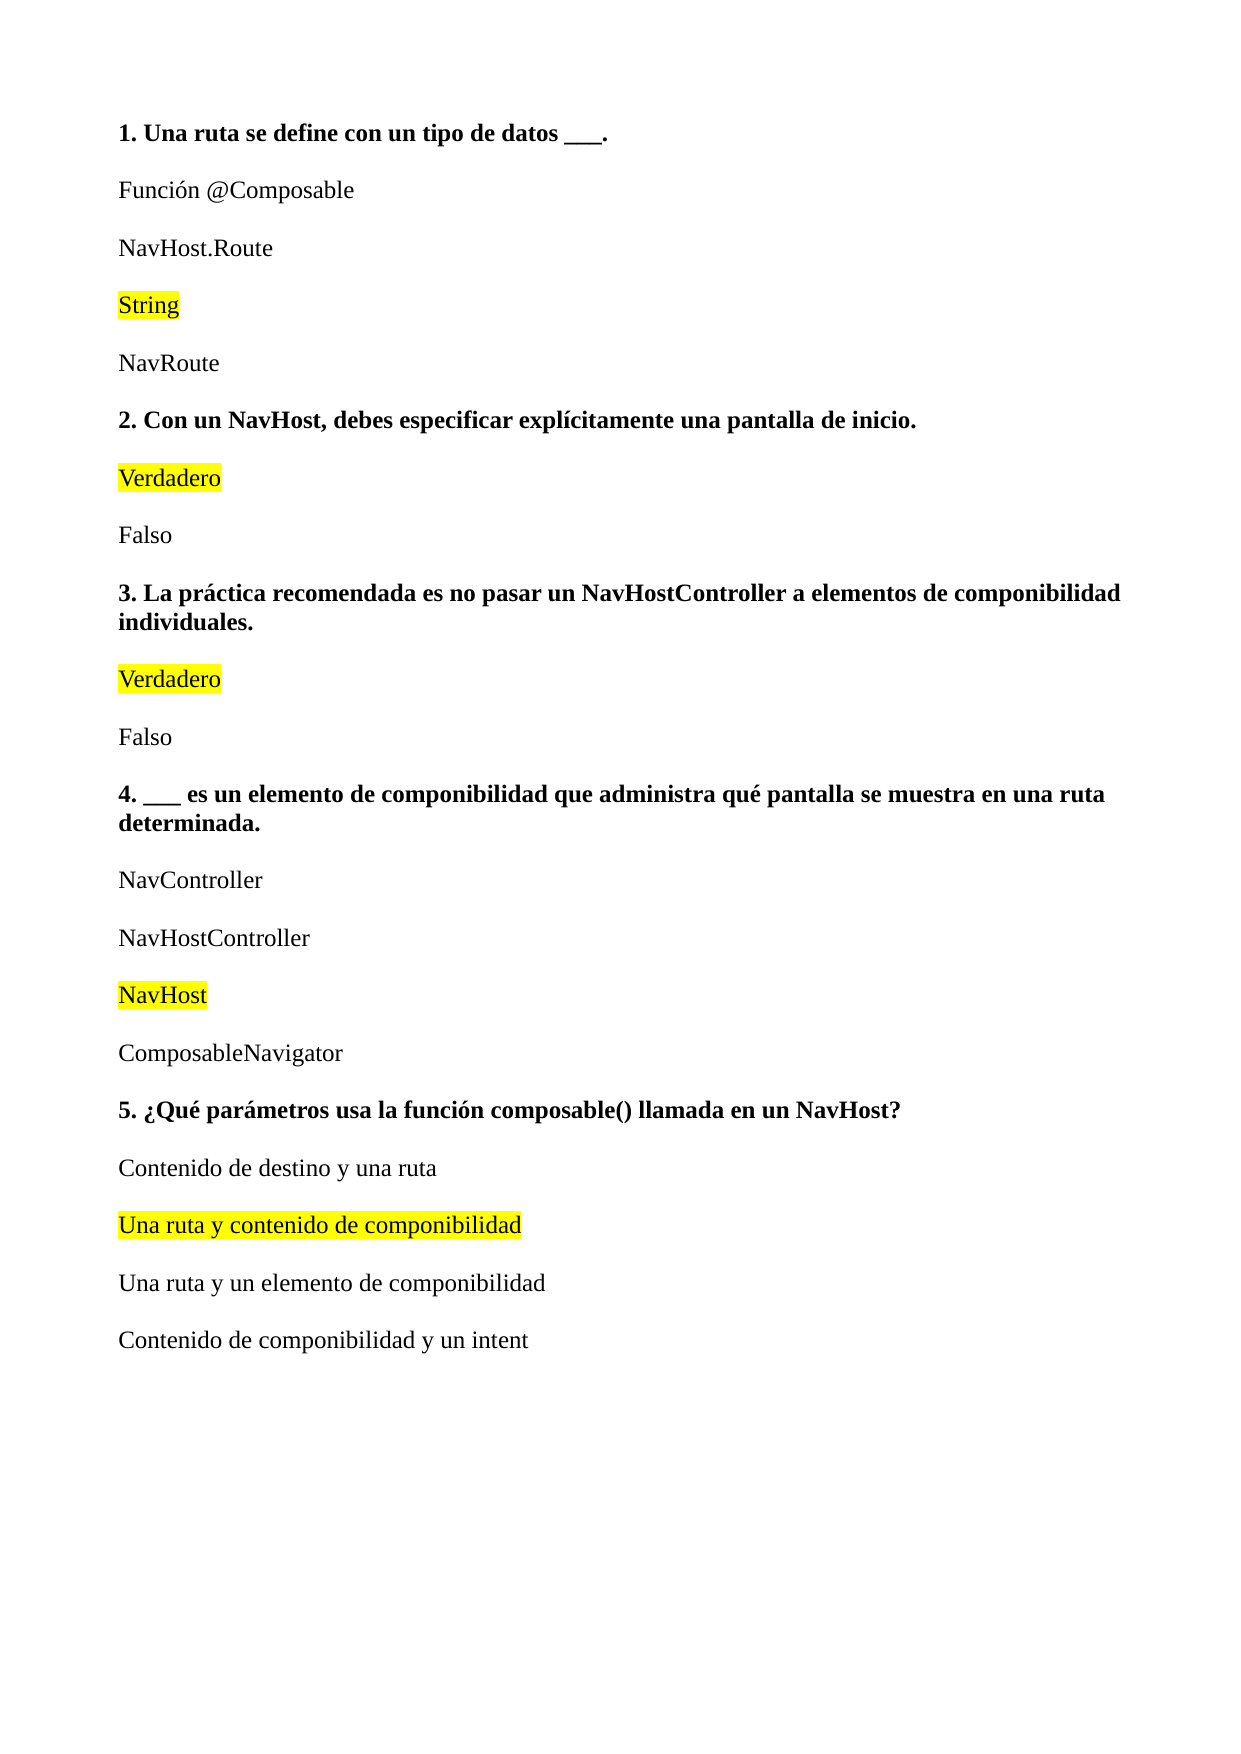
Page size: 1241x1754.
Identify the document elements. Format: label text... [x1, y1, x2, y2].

text Verdadero [118, 463, 1122, 492]
text String [118, 291, 1122, 319]
text 4. ___ es un elemento de componibilidad que administra qué pantalla se muestra en una ruta determinada. [118, 779, 1122, 837]
text Una ruta y contenido de componibilidad [118, 1211, 1122, 1239]
text Falso [118, 722, 1122, 751]
text 3. La práctica recomendada es no pasar un NavHostController a elementos de componibilidad individuales. [118, 578, 1122, 636]
text Contenido de componibilidad y un intent [118, 1326, 1122, 1354]
text Contenido de destino y una ruta [118, 1153, 1122, 1182]
text NavHostController [118, 923, 1122, 952]
text Una ruta y un elemento de componibilidad [118, 1268, 1122, 1297]
text NavHost [118, 981, 1122, 1009]
text NavHost.Route [118, 233, 1122, 262]
text NavRoute [118, 348, 1122, 377]
text 1. Una ruta se define con un tipo de datos ___. [118, 118, 1122, 147]
text NavController [118, 866, 1122, 894]
text ComposableNavigator [118, 1038, 1122, 1067]
text 5. ¿Qué parámetros usa la función composable() llamada en un NavHost? [118, 1096, 1122, 1124]
text Falso [118, 521, 1122, 549]
text 2. Con un NavHost, debes especificar explícitamente una pantalla de inicio. [118, 406, 1122, 434]
text Función @Composable [118, 176, 1122, 204]
text Verdadero [118, 664, 1122, 693]
